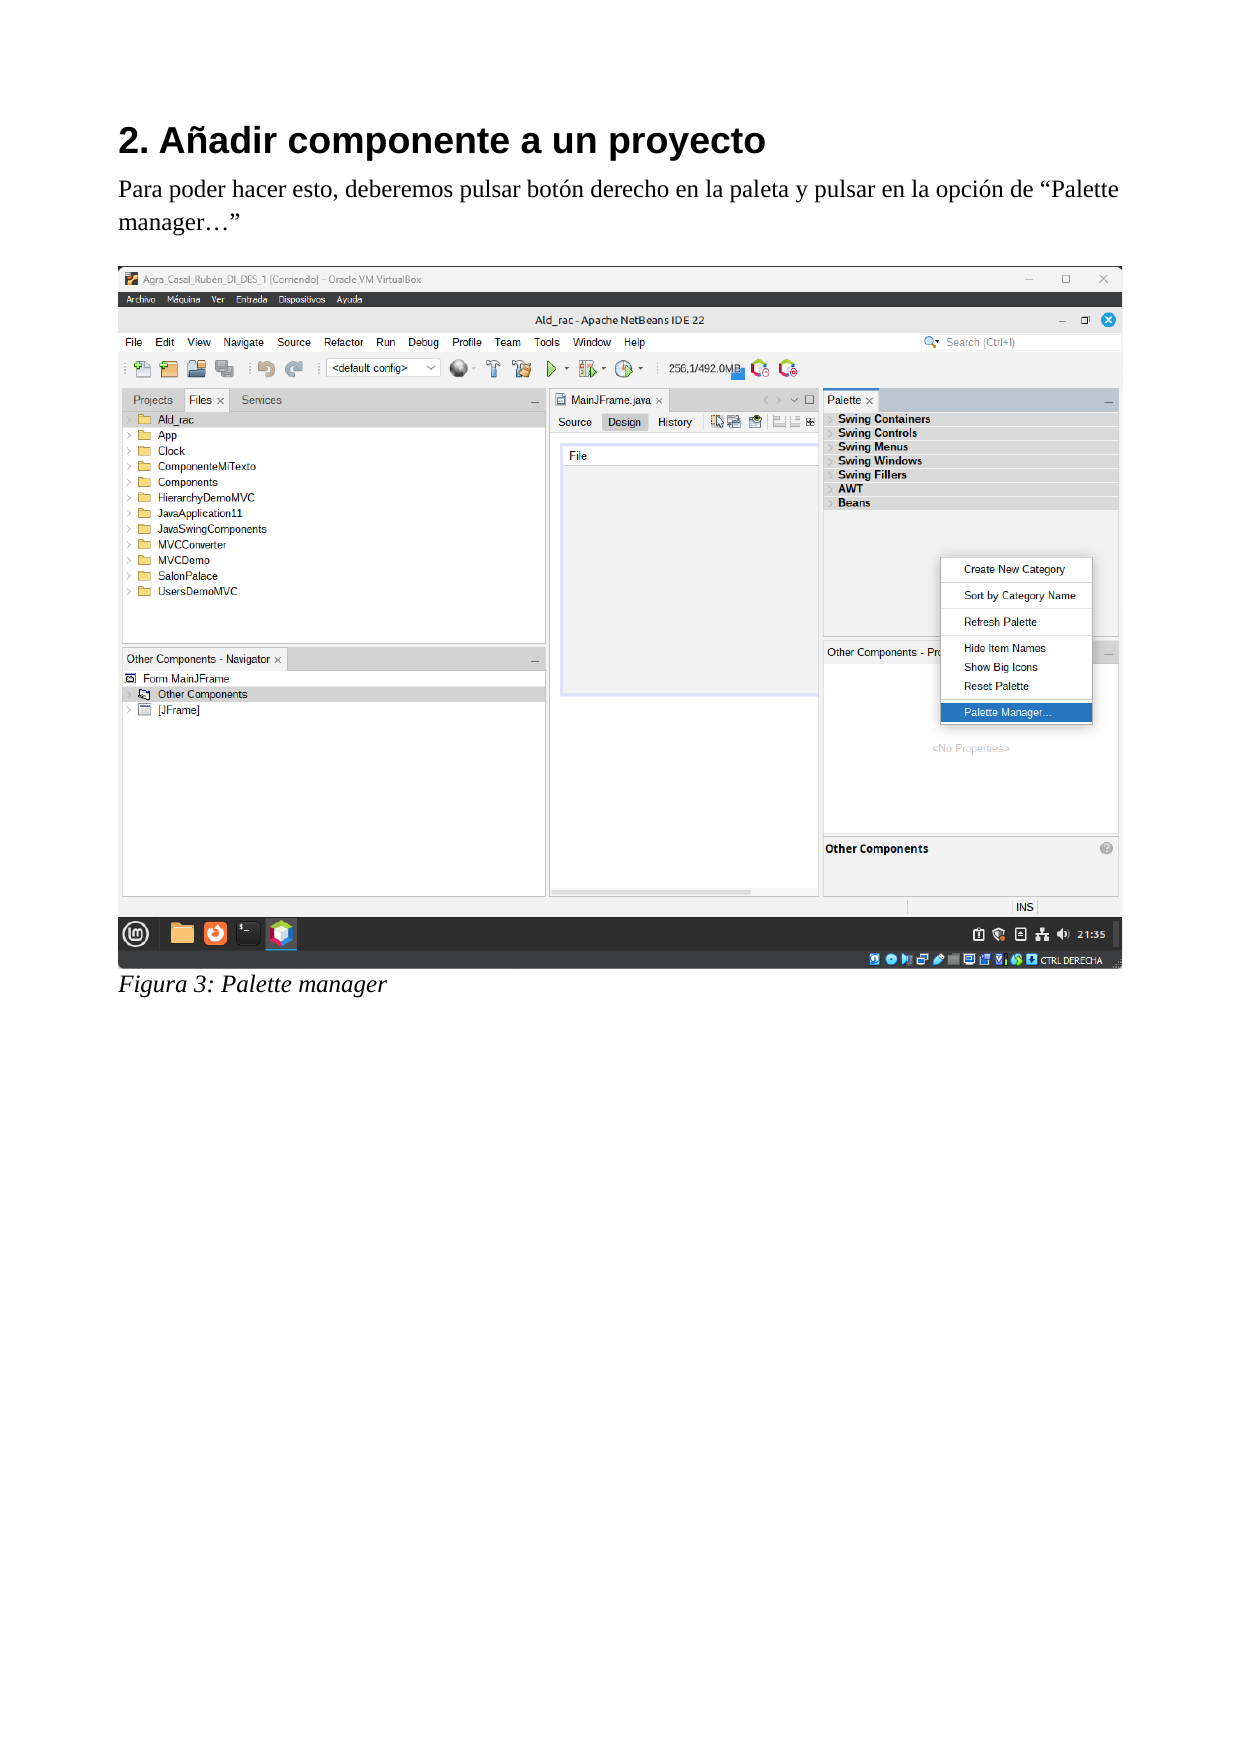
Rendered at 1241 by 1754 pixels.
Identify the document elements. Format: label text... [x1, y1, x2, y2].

subtitle 2. Añadir componente a un proyecto [118, 118, 1122, 161]
text Figura 3: Palette manager [118, 969, 1122, 997]
picture [118, 266, 1123, 969]
text Para poder hacer esto, deberemos pulsar botón derecho en la paleta y pulsar en la opción de “Palette manager…” [118, 174, 1122, 236]
